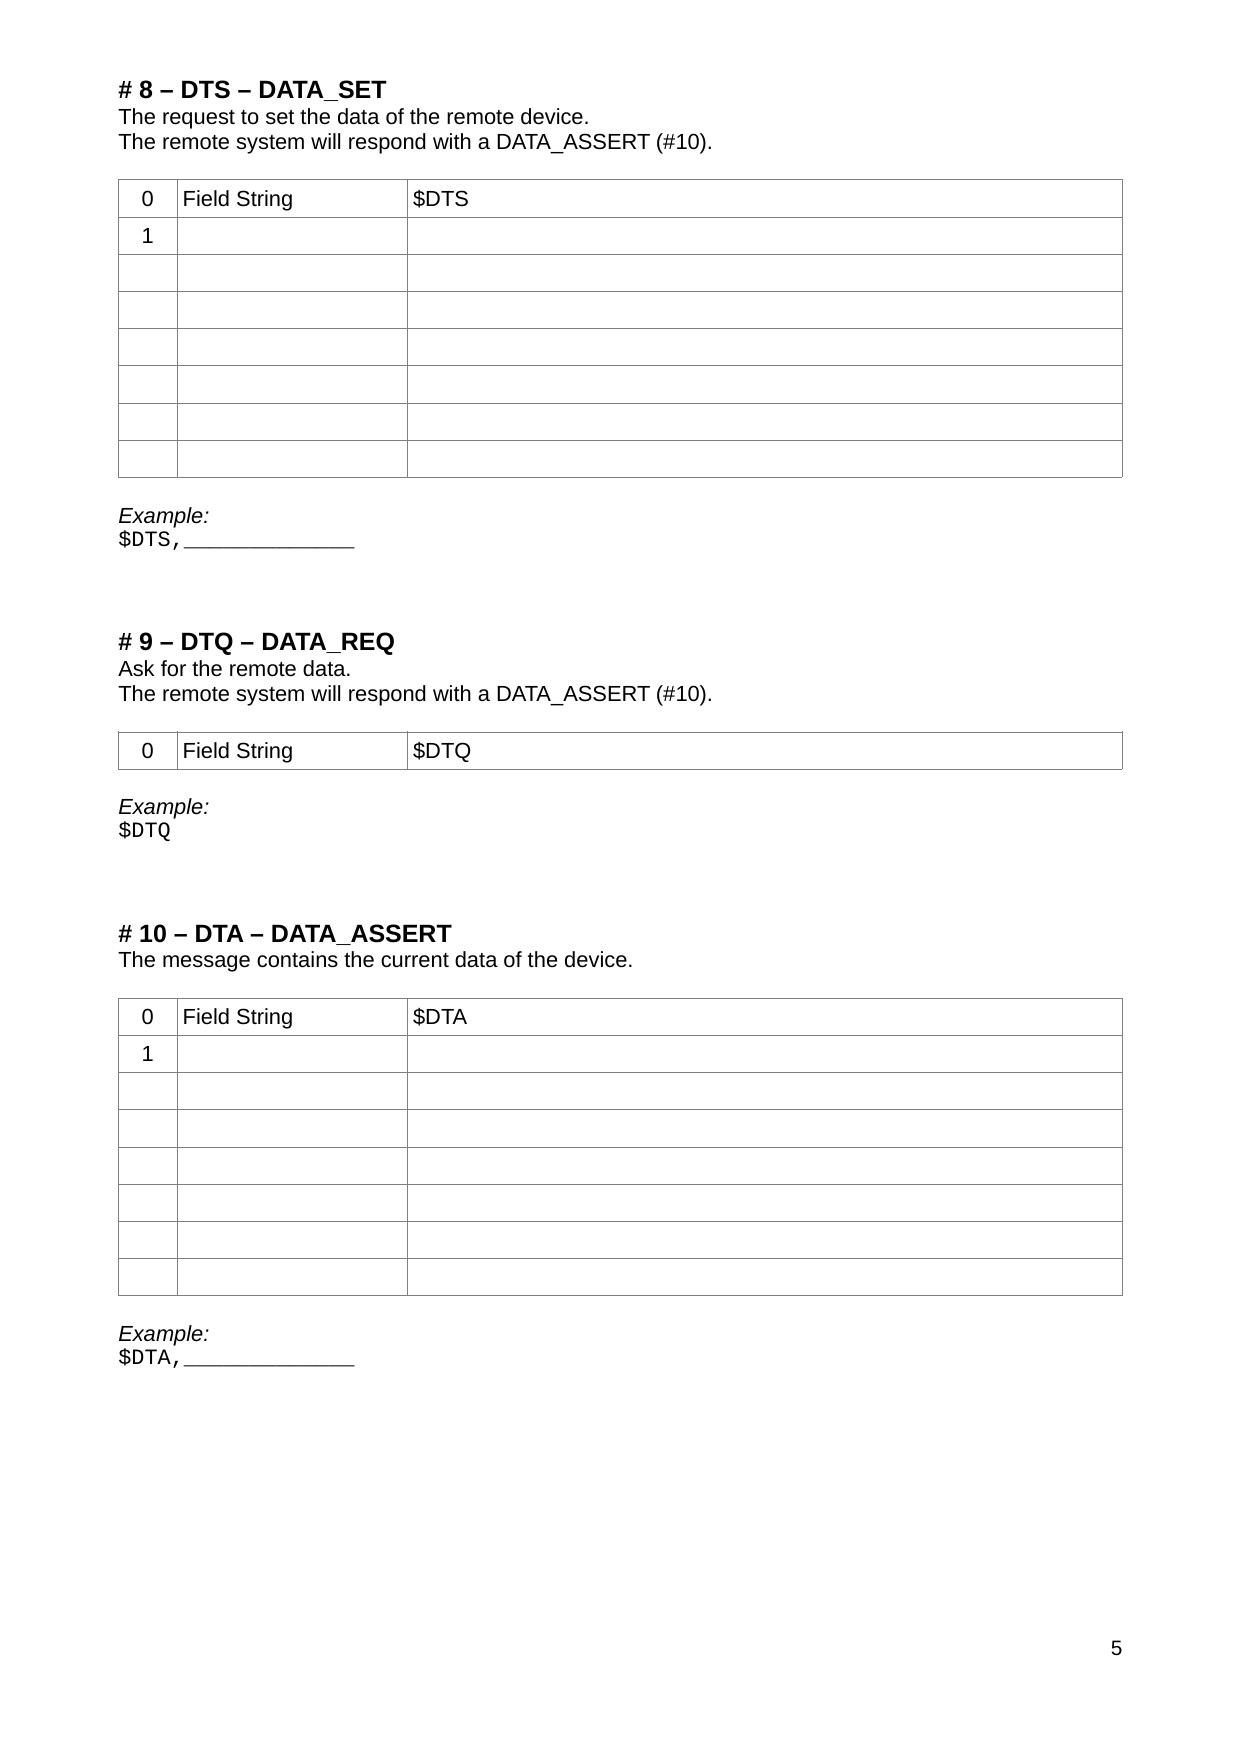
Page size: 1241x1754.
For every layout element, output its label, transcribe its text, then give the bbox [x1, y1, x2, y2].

table_cell [408, 1036, 1122, 1072]
table_cell [119, 1259, 177, 1295]
table_cell 1 [119, 1036, 177, 1072]
text Example: [118, 503, 1122, 528]
table_cell [119, 1110, 177, 1147]
text The request to set the data of the remote device. [118, 104, 1122, 129]
table_cell [178, 292, 407, 328]
table_cell [408, 255, 1122, 291]
table_cell [408, 1222, 1122, 1258]
table_header $DTS [408, 180, 1122, 217]
table_cell [178, 329, 407, 365]
text # 9 – DTQ – DATA_REQ [118, 627, 1122, 656]
table_cell [178, 255, 407, 291]
table_cell [178, 441, 407, 477]
table_cell [178, 366, 407, 402]
table_cell [408, 329, 1122, 365]
table_header Field String [178, 180, 407, 217]
table_cell [408, 366, 1122, 402]
text The remote system will respond with a DATA_ASSERT (#10). [118, 129, 1122, 154]
table_cell [178, 218, 407, 254]
table_cell [178, 1073, 407, 1109]
text The message contains the current data of the device. [118, 947, 1122, 973]
text Ask for the remote data. [118, 656, 1122, 681]
table_cell [119, 404, 177, 440]
text The remote system will respond with a DATA_ASSERT (#10). [118, 681, 1122, 706]
table_header $DTQ [408, 733, 1122, 768]
table_cell [119, 1222, 177, 1258]
table_cell [119, 1073, 177, 1109]
table_cell [119, 1185, 177, 1221]
table_cell [408, 292, 1122, 328]
table_cell [119, 1148, 177, 1184]
table_cell [119, 366, 177, 402]
table_cell [119, 329, 177, 365]
table_cell [408, 1148, 1122, 1184]
table_cell [408, 441, 1122, 477]
table_cell [178, 1185, 407, 1221]
text $DTS,_____________ [118, 528, 1122, 553]
table_header 0 [119, 999, 177, 1035]
table_cell [408, 218, 1122, 254]
table_cell [178, 1110, 407, 1147]
table_cell [408, 404, 1122, 440]
table_cell [178, 1148, 407, 1184]
table_cell [408, 1110, 1122, 1147]
table_cell [119, 292, 177, 328]
table_cell [178, 1036, 407, 1072]
text # 8 – DTS – DATA_SET [118, 75, 1122, 104]
table_cell [119, 255, 177, 291]
text $DTQ [118, 819, 1122, 844]
table_cell [178, 1222, 407, 1258]
text # 10 – DTA – DATA_ASSERT [118, 919, 1122, 947]
table_cell 1 [119, 218, 177, 254]
table_cell [178, 404, 407, 440]
table_header $DTA [408, 999, 1122, 1035]
table_header Field String [178, 733, 407, 768]
table_header 0 [119, 180, 177, 217]
table_cell [178, 1259, 407, 1295]
table_header 0 [119, 733, 177, 768]
table_cell [119, 441, 177, 477]
table_header Field String [178, 999, 407, 1035]
text $DTA,_____________ [118, 1346, 1122, 1371]
table_cell [408, 1259, 1122, 1295]
text Example: [118, 794, 1122, 819]
text Example: [118, 1321, 1122, 1346]
table_cell [408, 1185, 1122, 1221]
table_cell [408, 1073, 1122, 1109]
